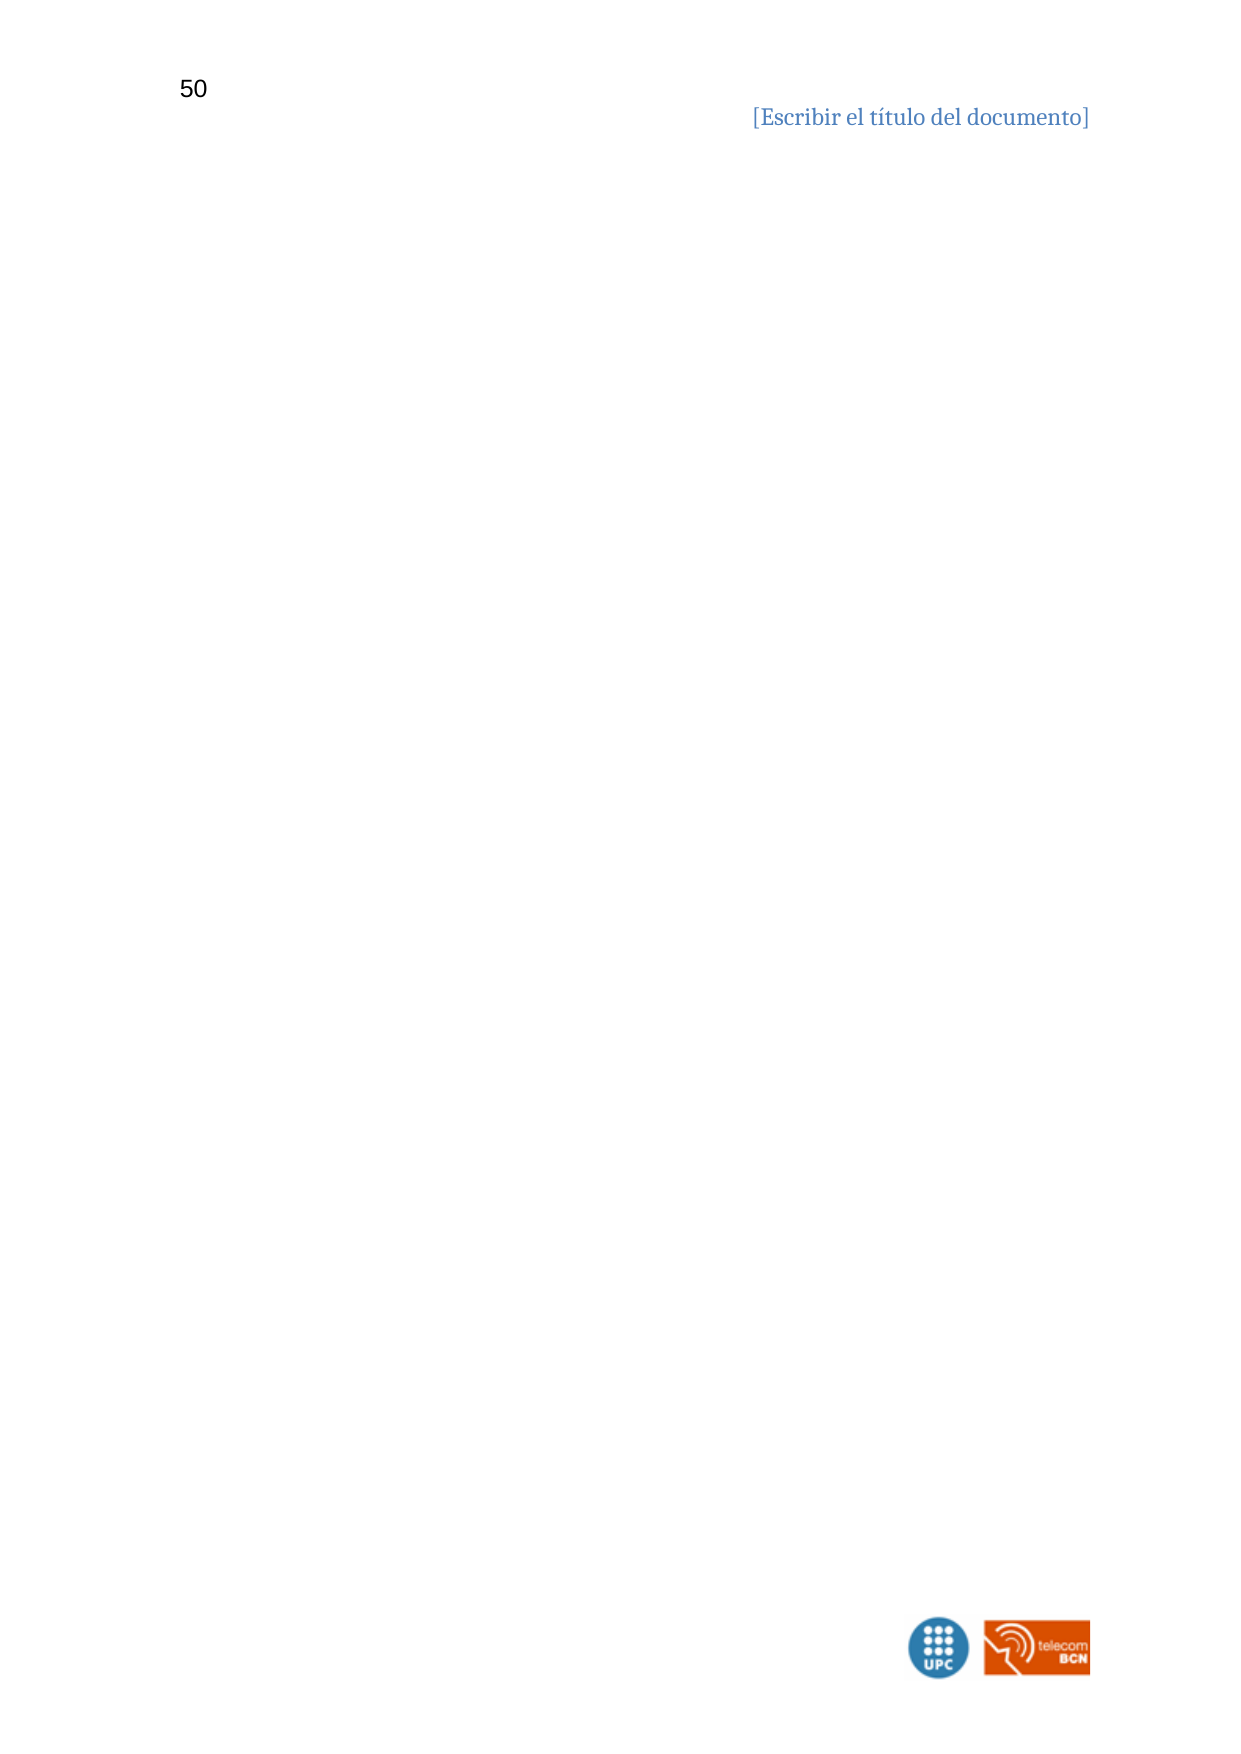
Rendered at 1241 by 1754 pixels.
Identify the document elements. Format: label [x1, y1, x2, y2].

picture [904, 1614, 1091, 1681]
